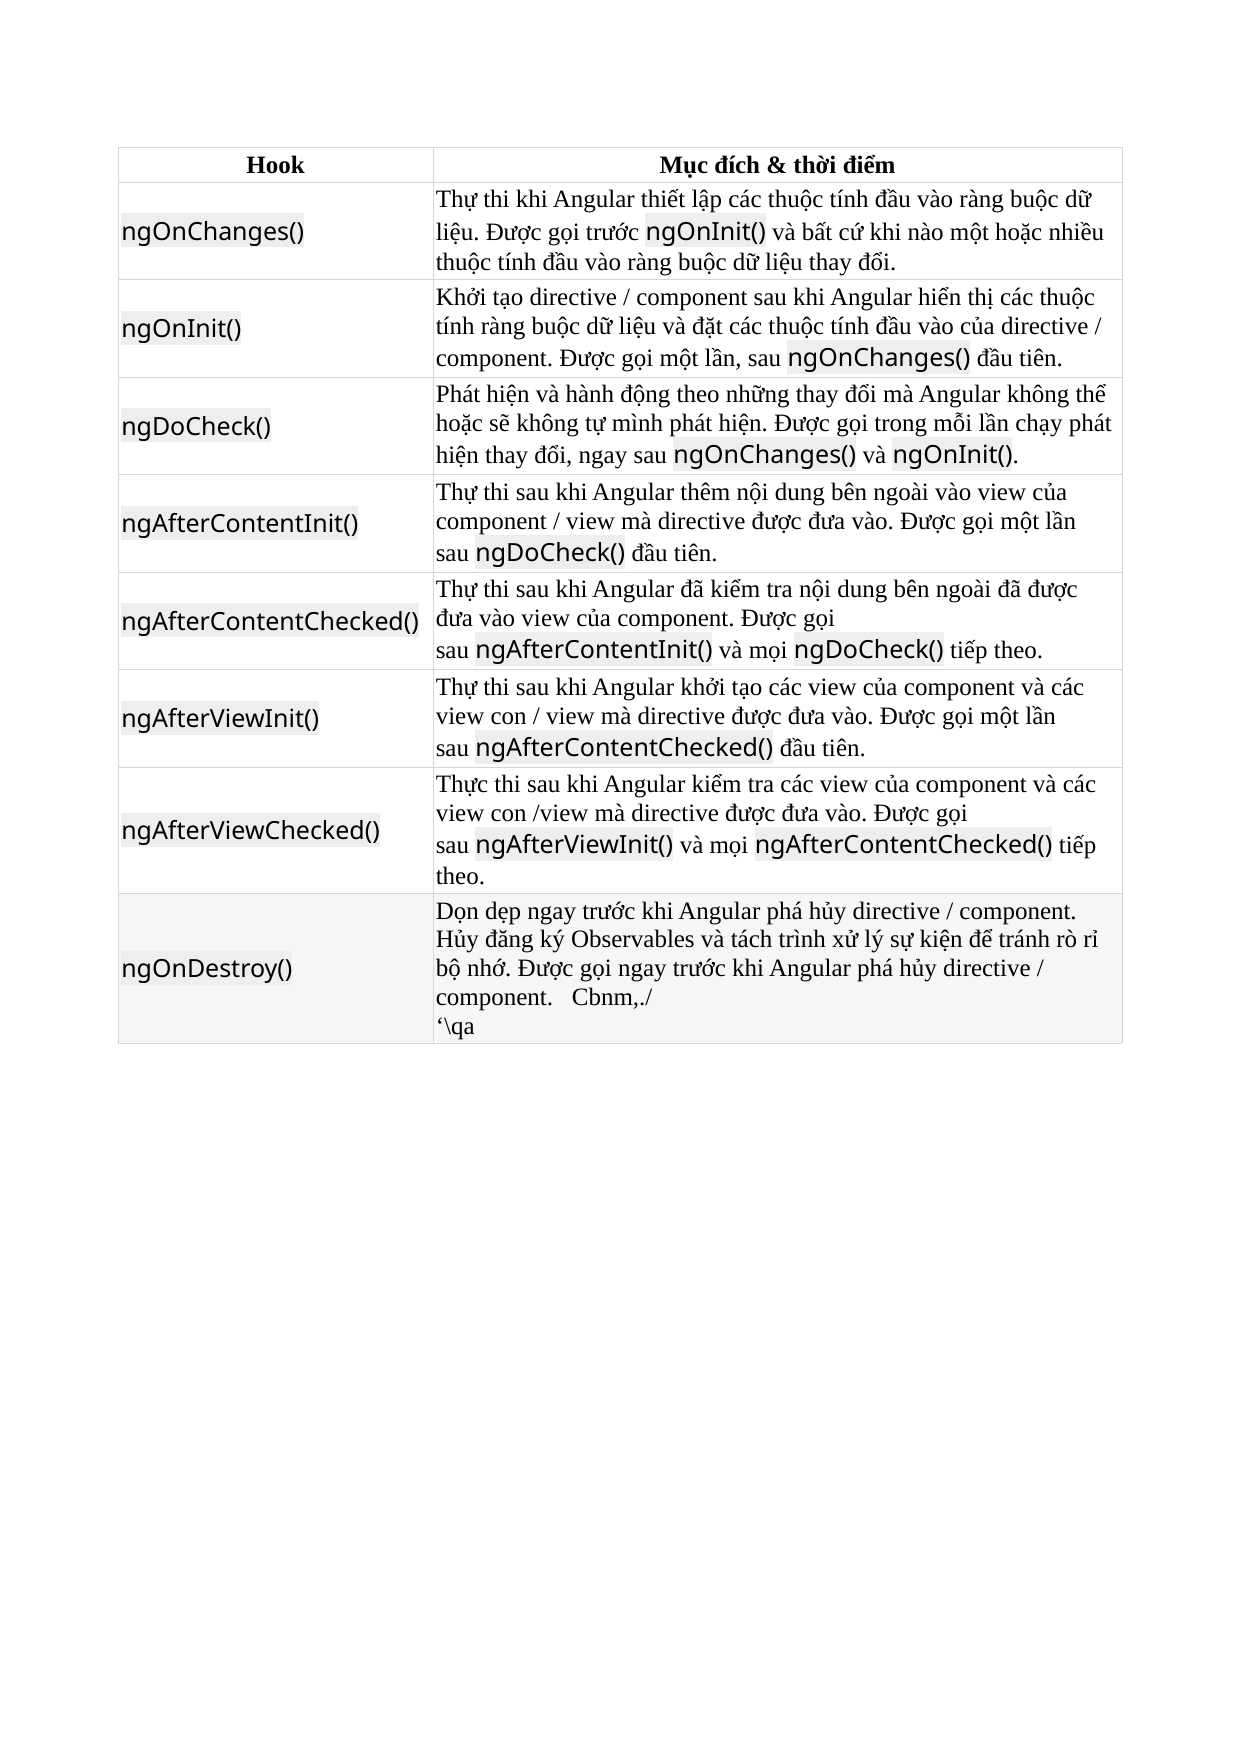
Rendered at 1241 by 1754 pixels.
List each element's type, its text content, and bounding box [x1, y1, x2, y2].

table_cell ngOnDestroy() [119, 894, 433, 1042]
table_cell Thự thi sau khi Angular khởi tạo các view của component và các view con / view mà directive được đưa vào. Được gọi một lần sau ngAfterContentChecked() đầu tiên. [434, 670, 1122, 767]
table_cell ngDoCheck() [119, 378, 433, 474]
table_cell Thự thi khi Angular thiết lập các thuộc tính đầu vào ràng buộc dữ liệu. Được gọi trước ngOnInit() và bất cứ khi nào một hoặc nhiều thuộc tính đầu vào ràng buộc dữ liệu thay đổi. [434, 183, 1122, 279]
table_cell Thự thi sau khi Angular đã kiểm tra nội dung bên ngoài đã được đưa vào view của component. Được gọi sau ngAfterContentInit() và mọi ngDoCheck() tiếp theo. [434, 573, 1122, 669]
table_cell ngOnInit() [119, 280, 433, 377]
table_cell ngOnChanges() [119, 183, 433, 279]
table_cell Dọn dẹp ngay trước khi Angular phá hủy directive / component. Hủy đăng ký Observables và tách trình xử lý sự kiện để tránh rò rỉ bộ nhớ. Được gọi ngay trước khi Angular phá hủy directive / component. Cbnm,./ ‘\qa [434, 894, 1122, 1042]
table_cell Thực thi sau khi Angular kiểm tra các view của component và các view con /view mà directive được đưa vào. Được gọi sau ngAfterViewInit() và mọi ngAfterContentChecked() tiếp theo. [434, 768, 1122, 893]
table_cell ngAfterViewInit() [119, 670, 433, 767]
table_cell Thự thi sau khi Angular thêm nội dung bên ngoài vào view của component / view mà directive được đưa vào. Được gọi một lần sau ngDoCheck() đầu tiên. [434, 475, 1122, 572]
table_cell Phát hiện và hành động theo những thay đổi mà Angular không thể hoặc sẽ không tự mình phát hiện. Được gọi trong mỗi lần chạy phát hiện thay đổi, ngay sau ngOnChanges() và ngOnInit(). [434, 378, 1122, 474]
table_cell Khởi tạo directive / component sau khi Angular hiển thị các thuộc tính ràng buộc dữ liệu và đặt các thuộc tính đầu vào của directive / component. Được gọi một lần, sau ngOnChanges() đầu tiên. [434, 280, 1122, 377]
table_cell ngAfterViewChecked() [119, 768, 433, 893]
table_header Mục đích & thời điểm [434, 148, 1122, 182]
table_cell ngAfterContentChecked() [119, 573, 433, 669]
table_cell ngAfterContentInit() [119, 475, 433, 572]
table_header Hook [119, 148, 433, 182]
